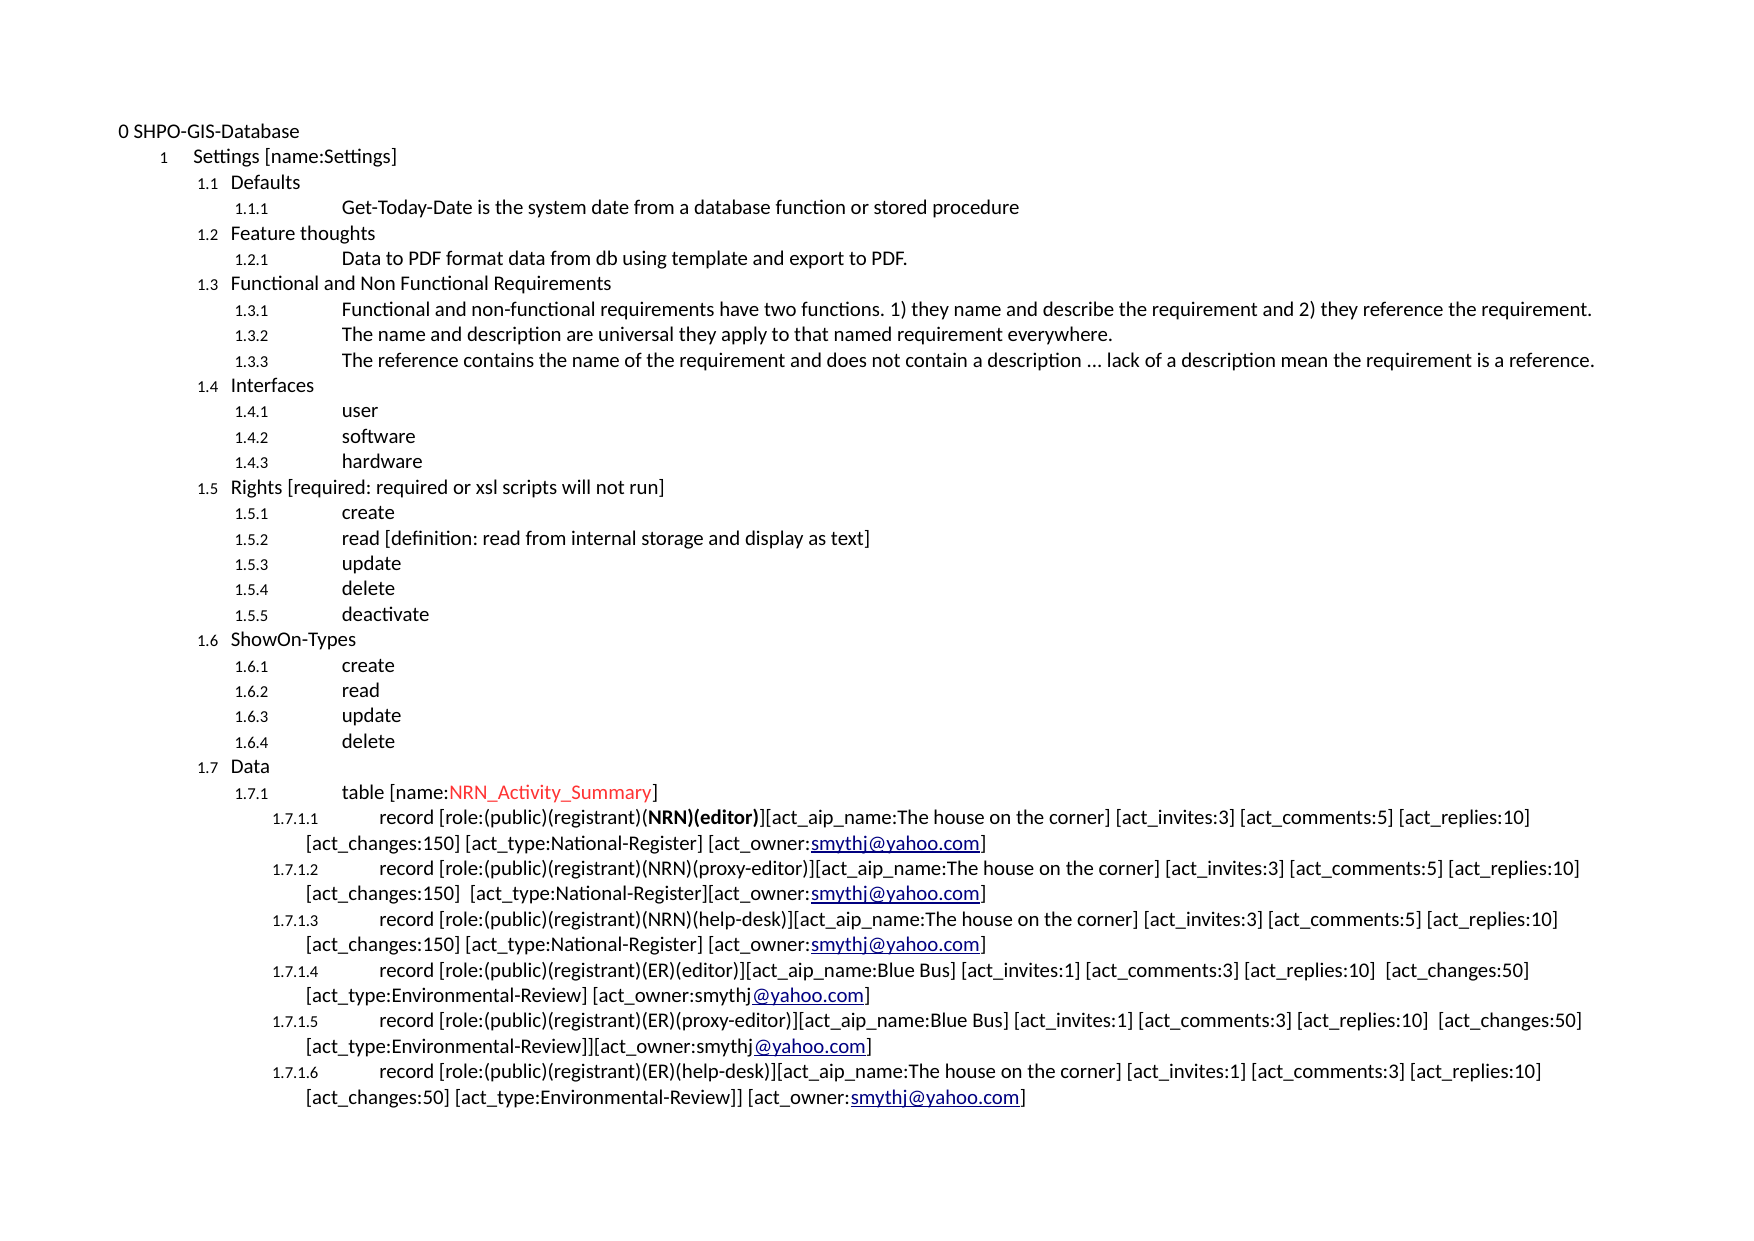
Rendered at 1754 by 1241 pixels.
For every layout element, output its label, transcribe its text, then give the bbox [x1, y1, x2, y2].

list delete [231, 728, 1636, 753]
list record [role:(public)(registrant)(NRN)(help-desk)][act_aip_name:The house on the corner] [act_invites:3] [act_comments:5] [act_replies:10] [act_changes:150] [act_type:National-Register] [act_owner:smythj@yahoo.com] [268, 906, 1636, 957]
list ShowOn-Types [193, 626, 1636, 652]
list hardware [231, 448, 1636, 474]
list Defaults [193, 169, 1636, 194]
list read [231, 677, 1636, 703]
list Rights [required: required or xsl scripts will not run] [193, 474, 1636, 499]
list Feature thoughts [193, 220, 1636, 245]
list table [name:NRN_Activity_Summary] [231, 779, 1636, 804]
list record [role:(public)(registrant)(ER)(editor)][act_aip_name:Blue Bus] [act_invites:1] [act_comments:3] [act_replies:10] [act_changes:50] [act_type:Environmental-Review] [act_owner:smythj@yahoo.com] [268, 957, 1636, 1008]
list The reference contains the name of the requirement and does not contain a description ... lack of a description mean the requirement is a reference. [231, 347, 1636, 372]
list record [role:(public)(registrant)(NRN)(editor)][act_aip_name:The house on the corner] [act_invites:3] [act_comments:5] [act_replies:10] [act_changes:150] [act_type:National-Register] [act_owner:smythj@yahoo.com] [268, 804, 1636, 855]
list software [231, 423, 1636, 448]
list delete [231, 576, 1636, 601]
list record [role:(public)(registrant)(ER)(proxy-editor)][act_aip_name:Blue Bus] [act_invites:1] [act_comments:3] [act_replies:10] [act_changes:50] [act_type:Environmental-Review]][act_owner:smythj@yahoo.com] [268, 1008, 1636, 1058]
list update [231, 703, 1636, 728]
list Settings [name:Settings] [156, 143, 1636, 169]
list Interfaces [193, 372, 1636, 398]
list create [231, 652, 1636, 677]
text 0 SHPO-GIS-Database [118, 118, 1636, 143]
list record [role:(public)(registrant)(NRN)(proxy-editor)][act_aip_name:The house on the corner] [act_invites:3] [act_comments:5] [act_replies:10] [act_changes:150] [act_type:National-Register][act_owner:smythj@yahoo.com] [268, 855, 1636, 906]
list record [role:(public)(registrant)(ER)(help-desk)][act_aip_name:The house on the corner] [act_invites:1] [act_comments:3] [act_replies:10] [act_changes:50] [act_type:Environmental-Review]] [act_owner:smythj@yahoo.com] [268, 1058, 1636, 1109]
list Functional and non-functional requirements have two functions. 1) they name and describe the requirement and 2) they reference the requirement. [231, 296, 1636, 321]
list deactivate [231, 601, 1636, 626]
list user [231, 398, 1636, 423]
list Data to PDF format data from db using template and export to PDF. [231, 245, 1636, 271]
list Data [193, 753, 1636, 779]
list create [231, 499, 1636, 525]
list The name and description are universal they apply to that named requirement everywhere. [231, 321, 1636, 347]
list read [definition: read from internal storage and display as text] [231, 525, 1636, 550]
list Functional and Non Functional Requirements [193, 271, 1636, 296]
list Get-Today-Date is the system date from a database function or stored procedure [231, 194, 1636, 220]
list update [231, 550, 1636, 576]
